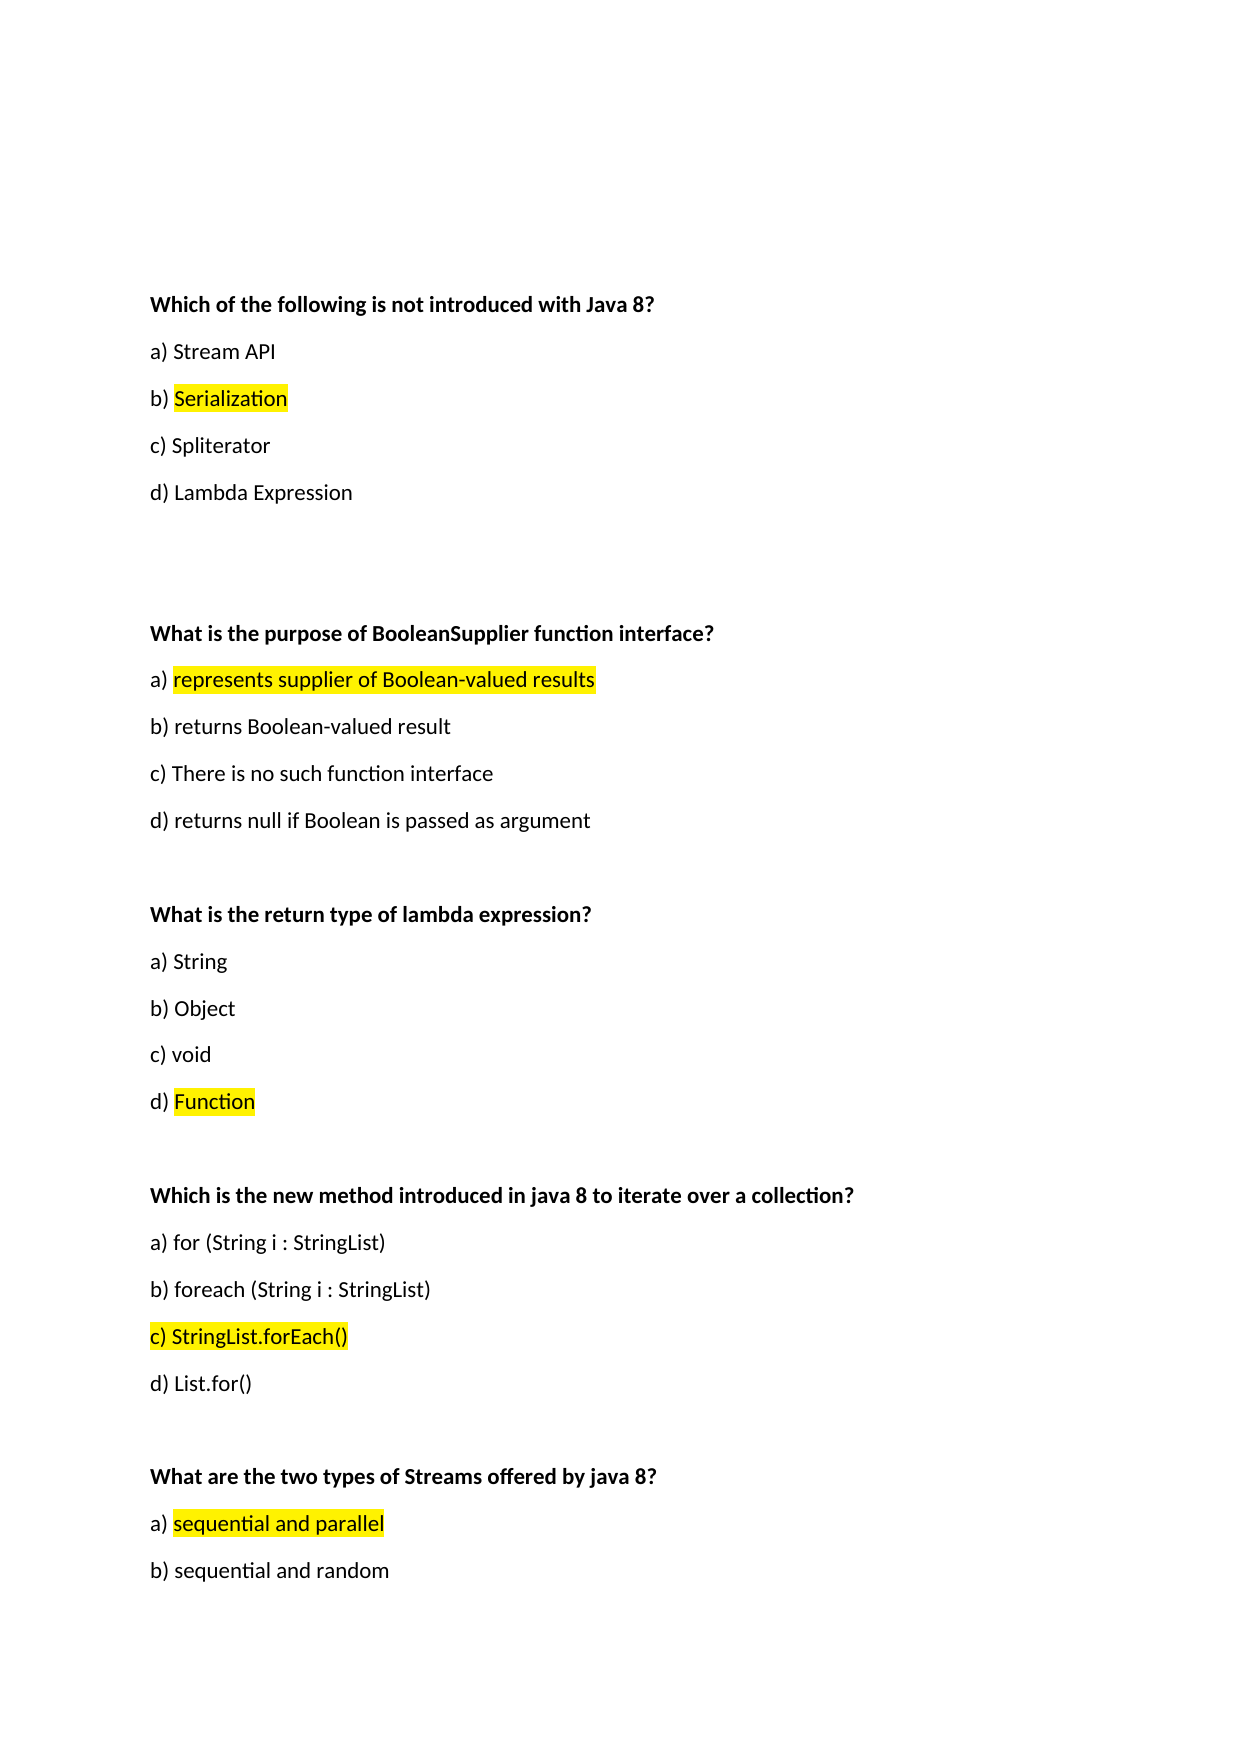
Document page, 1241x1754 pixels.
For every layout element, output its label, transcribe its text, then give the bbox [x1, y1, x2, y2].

text b) foreach (String i : StringList) [150, 1275, 1090, 1303]
text b) Serialization [150, 384, 1090, 412]
text What are the two types of Streams offered by java 8? [150, 1462, 1090, 1491]
text What is the purpose of BooleanSupplier function interface? [150, 619, 1090, 647]
text a) for (String i : StringList) [150, 1228, 1090, 1256]
text d) Lambda Expression [150, 478, 1090, 506]
text c) There is no such function interface [150, 759, 1090, 787]
text Which is the new method introduced in java 8 to iterate over a collection? [150, 1181, 1090, 1209]
text b) sequential and random [150, 1556, 1090, 1584]
text c) Spliterator [150, 431, 1090, 459]
text b) Object [150, 994, 1090, 1022]
text Which of the following is not introduced with Java 8? [150, 291, 1090, 319]
text a) Stream API [150, 337, 1090, 366]
text d) List.for() [150, 1369, 1090, 1397]
text What is the return type of lambda expression? [150, 900, 1090, 928]
text a) sequential and parallel [150, 1509, 1090, 1537]
text b) returns Boolean-valued result [150, 712, 1090, 741]
text a) represents supplier of Boolean-valued results [150, 666, 1090, 694]
text d) Function [150, 1087, 1090, 1116]
text d) returns null if Boolean is passed as argument [150, 806, 1090, 834]
text a) String [150, 947, 1090, 975]
text c) StringList.forEach() [150, 1322, 1090, 1350]
text c) void [150, 1041, 1090, 1069]
